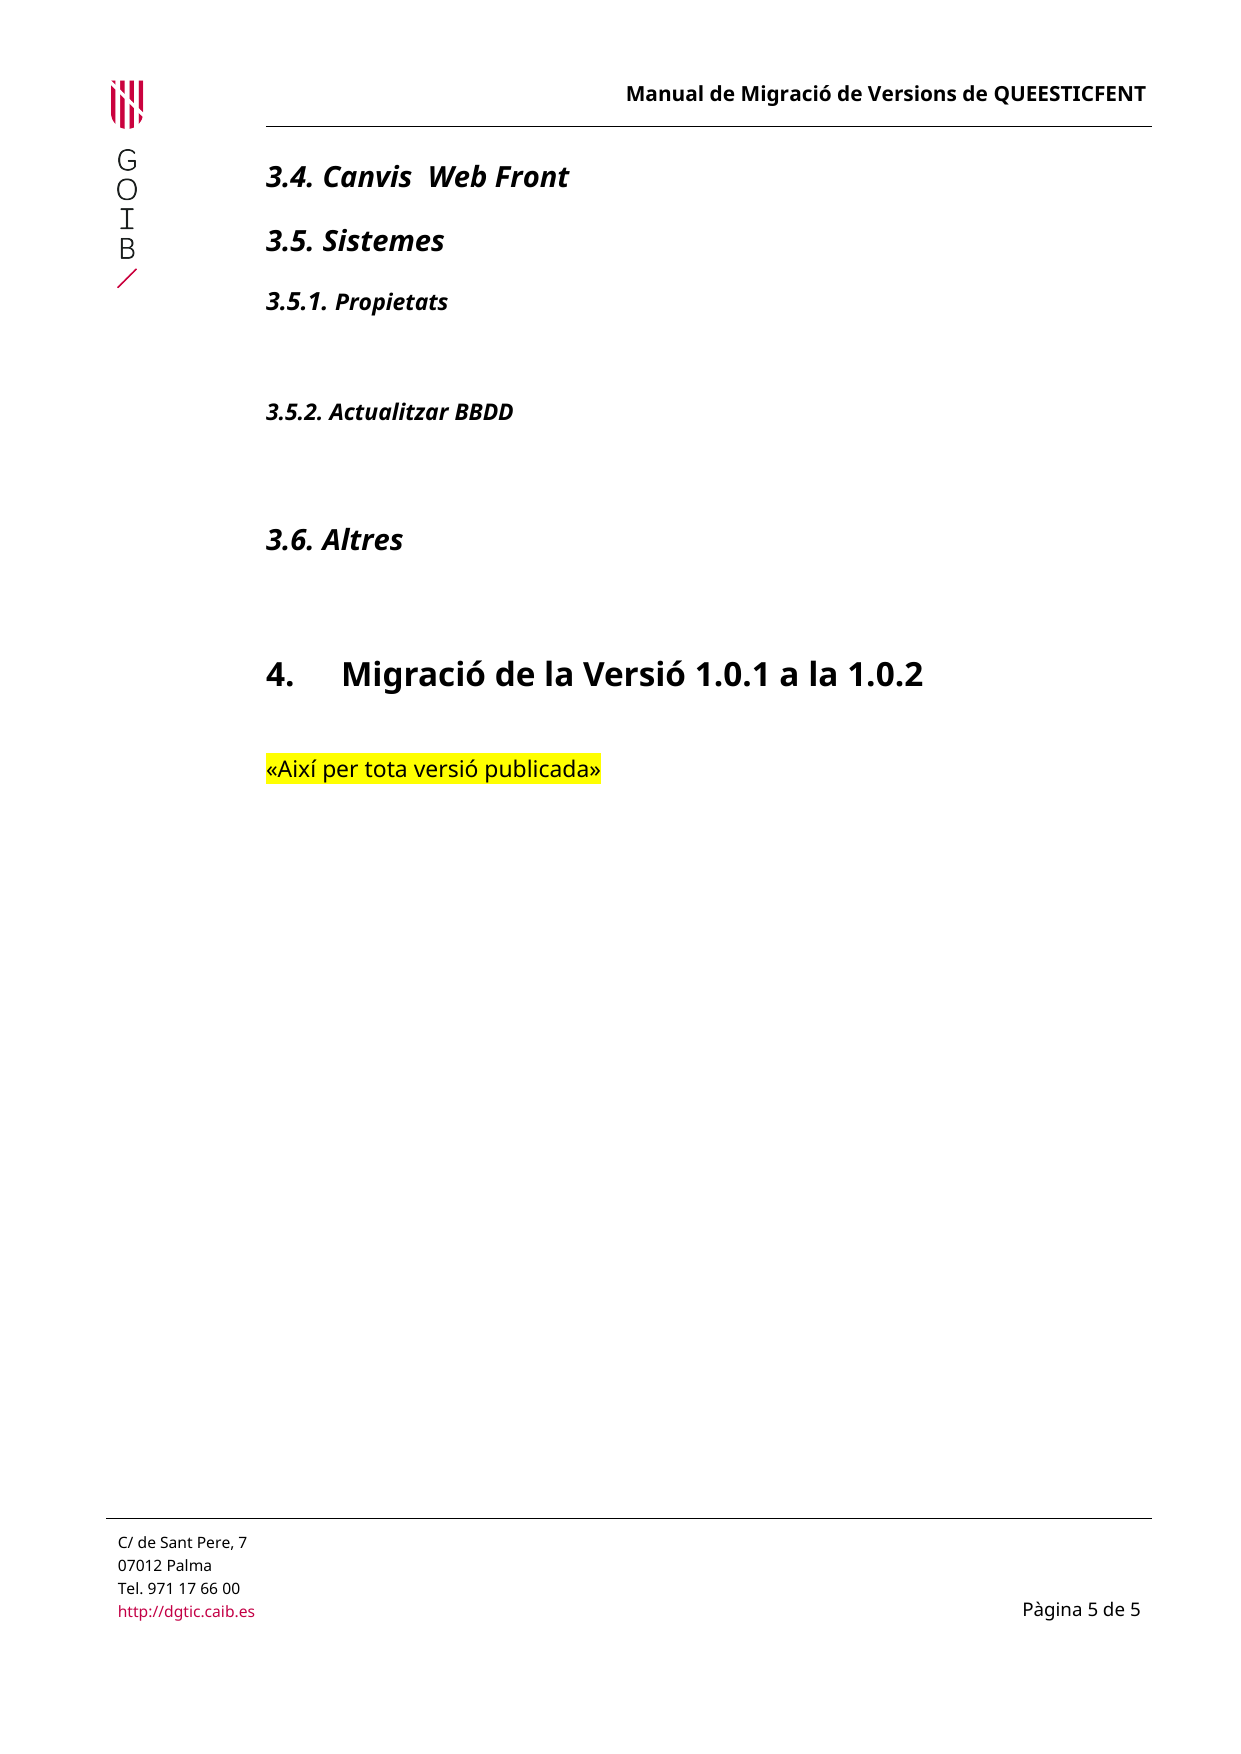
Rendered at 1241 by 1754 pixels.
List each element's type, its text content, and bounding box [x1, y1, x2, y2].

subtitle Canvis Web Front [266, 156, 1152, 196]
subtitle Migració de la Versió 1.0.1 a la 1.0.2 [266, 651, 1152, 696]
subtitle Propietats [266, 284, 1152, 318]
picture [82, 57, 172, 319]
text «Així per tota versió publicada» [266, 753, 1152, 784]
subtitle Altres [266, 519, 1152, 558]
subtitle Sistemes [266, 220, 1152, 260]
subtitle Actualitzar BBDD [266, 396, 1152, 427]
